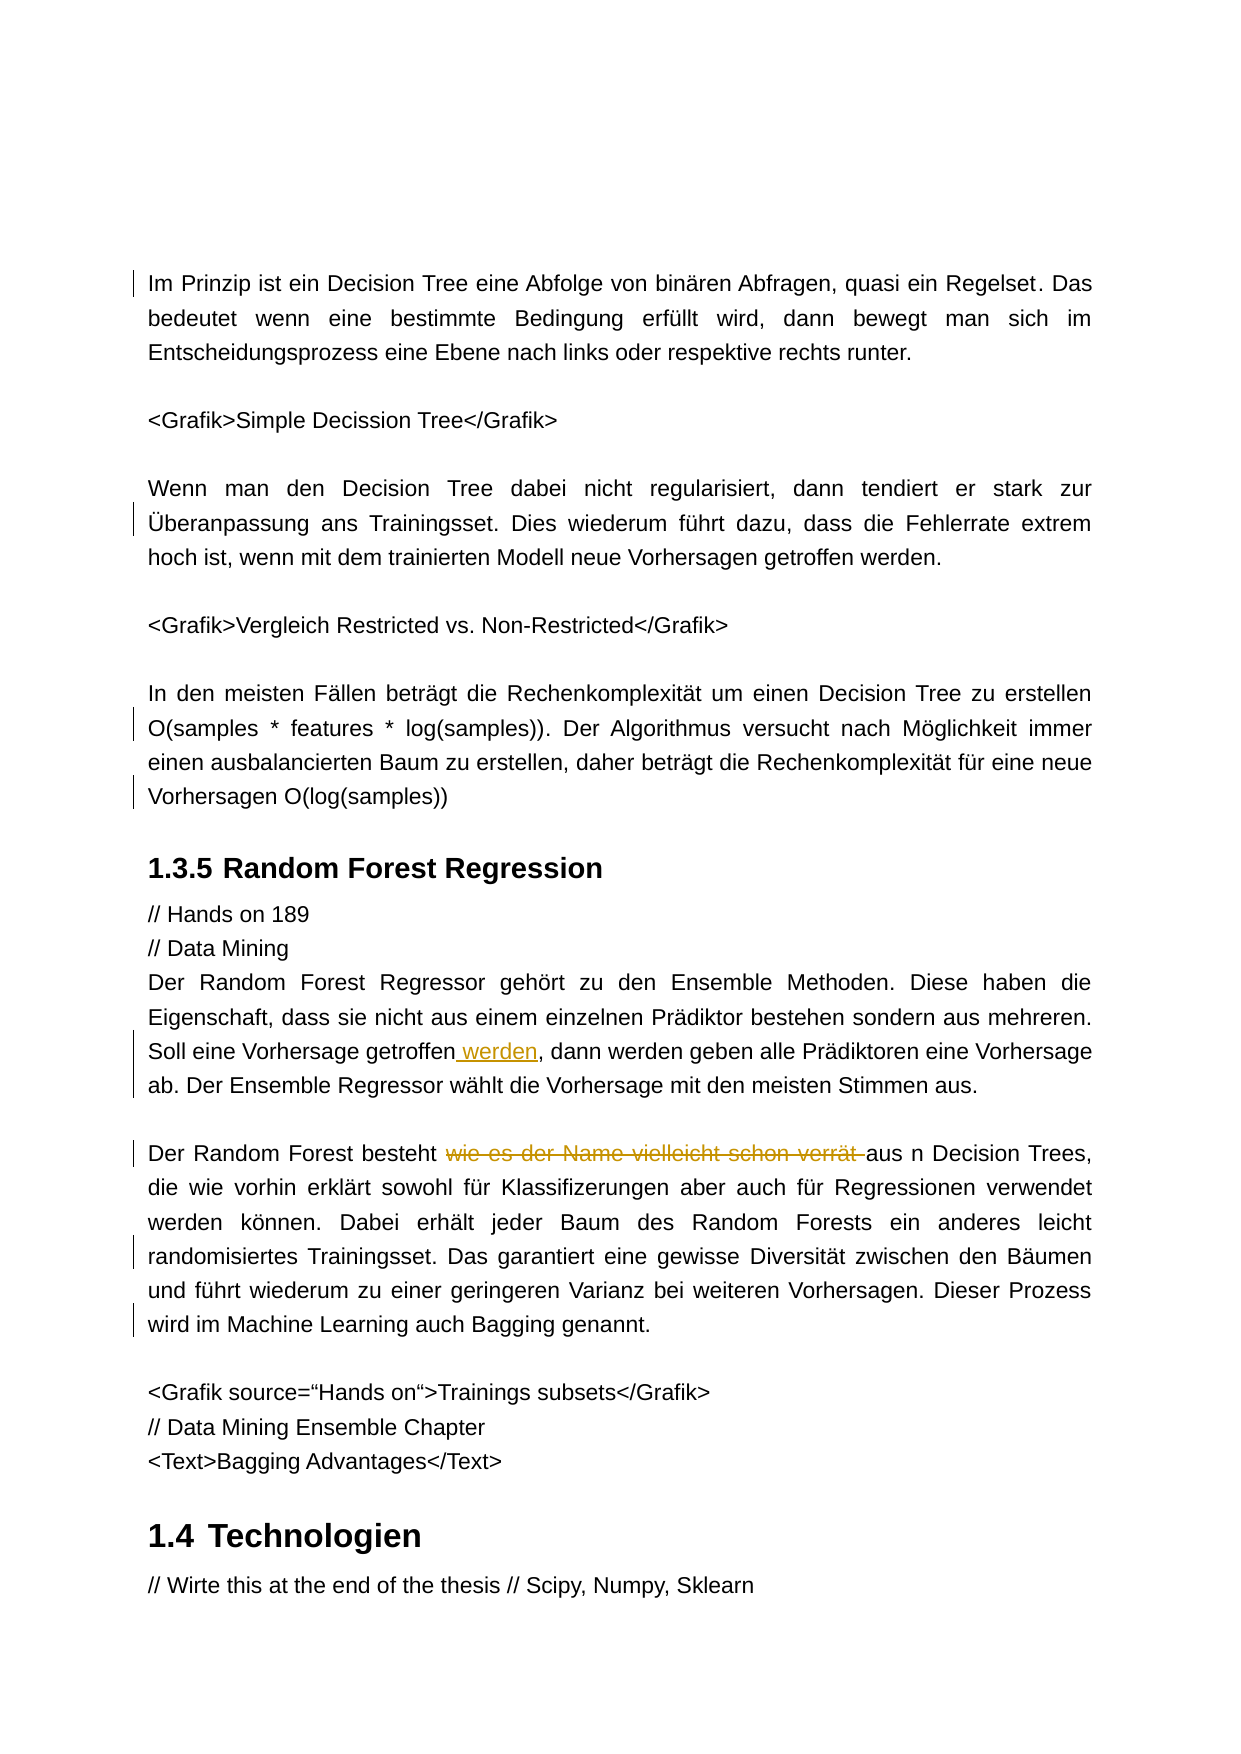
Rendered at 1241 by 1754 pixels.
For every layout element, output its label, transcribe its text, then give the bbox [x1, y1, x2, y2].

text Wenn man den Decision Tree dabei nicht regularisiert, dann tendiert er stark zur Überanpassung ans Trainingsset. Dies wiederum führt dazu, dass die Fehlerrate extrem hoch ist, wenn mit dem trainierten Modell neue Vorhersagen getroffen werden. [148, 475, 1092, 570]
subtitle Technologien [148, 1516, 1092, 1554]
text // Data Mining Ensemble Chapter [148, 1413, 1092, 1440]
subtitle Random Forest Regression [148, 851, 1092, 885]
text <Grafik>Simple Decission Tree</Grafik> [148, 407, 1092, 433]
text // Hands on 189 [148, 901, 1092, 927]
text <Text>Bagging Advantages</Text> [148, 1448, 1092, 1474]
text // Wirte this at the end of the thesis // Scipy, Numpy, Sklearn [148, 1572, 1092, 1598]
text Der Random Forest Regressor gehört zu den Ensemble Methoden. Diese haben die Eigenschaft, dass sie nicht aus einem einzelnen Prädiktor bestehen sondern aus mehreren. Soll eine Vorhersage getroffen werden, dann werden geben alle Prädiktoren eine Vorhersage ab. Der Ensemble Regressor wählt die Vorhersage mit den meisten Stimmen aus. [148, 969, 1092, 1098]
text Der Random Forest besteht aus n Decision Trees, die wie vorhin erklärt sowohl für Klassifizerungen aber auch für Regressionen verwendet werden können. Dabei erhält jeder Baum des Random Forests ein anderes leicht randomisiertes Trainingsset. Das garantiert eine gewisse Diversität zwischen den Bäumen und führt wiederum zu einer geringeren Varianz bei weiteren Vorhersagen. Dieser Prozess wird im Machine Learning auch Bagging genannt. [148, 1140, 1092, 1337]
text Im Prinzip ist ein Decision Tree eine Abfolge von binären Abfragen, quasi ein Regelset. Das bedeutet wenn eine bestimmte Bedingung erfüllt wird, dann bewegt man sich im Entscheidungsprozess eine Ebene nach links oder respektive rechts runter. [148, 270, 1092, 365]
text // Data Mining [148, 935, 1092, 962]
text <Grafik source=“Hands on“>Trainings subsets</Grafik> [148, 1379, 1092, 1406]
text <Grafik>Vergleich Restricted vs. Non-Restricted</Grafik> [148, 612, 1092, 638]
text In den meisten Fällen beträgt die Rechenkomplexität um einen Decision Tree zu erstellen O(samples * features * log(samples)). Der Algorithmus versucht nach Möglichkeit immer einen ausbalancierten Baum zu erstellen, daher beträgt die Rechenkomplexität für eine neue Vorhersagen O(log(samples)) [148, 680, 1092, 809]
